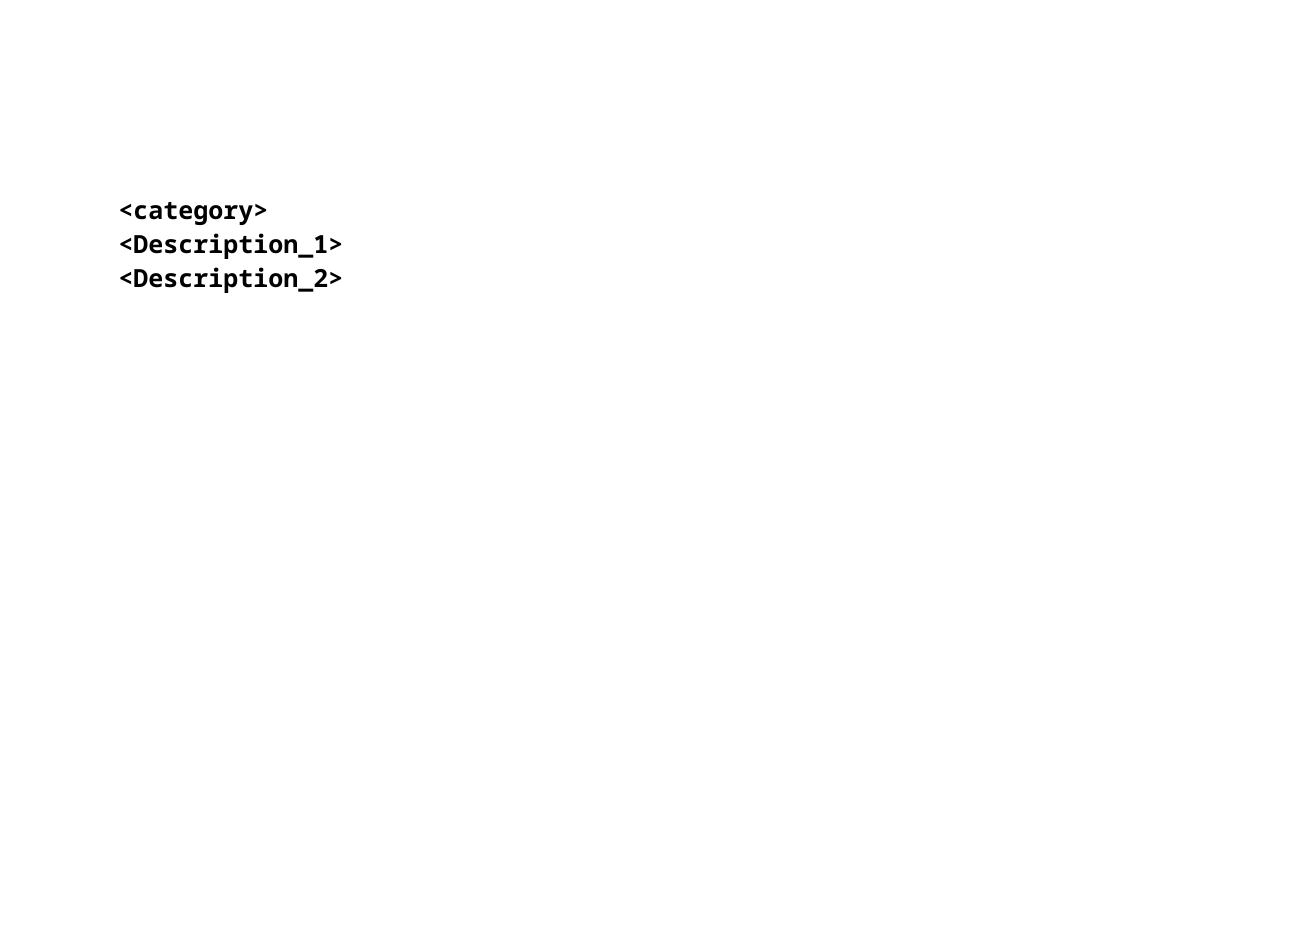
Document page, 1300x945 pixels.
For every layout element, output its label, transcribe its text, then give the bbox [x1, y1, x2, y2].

text <category> <Description_1> <Description_2> [118, 192, 472, 352]
